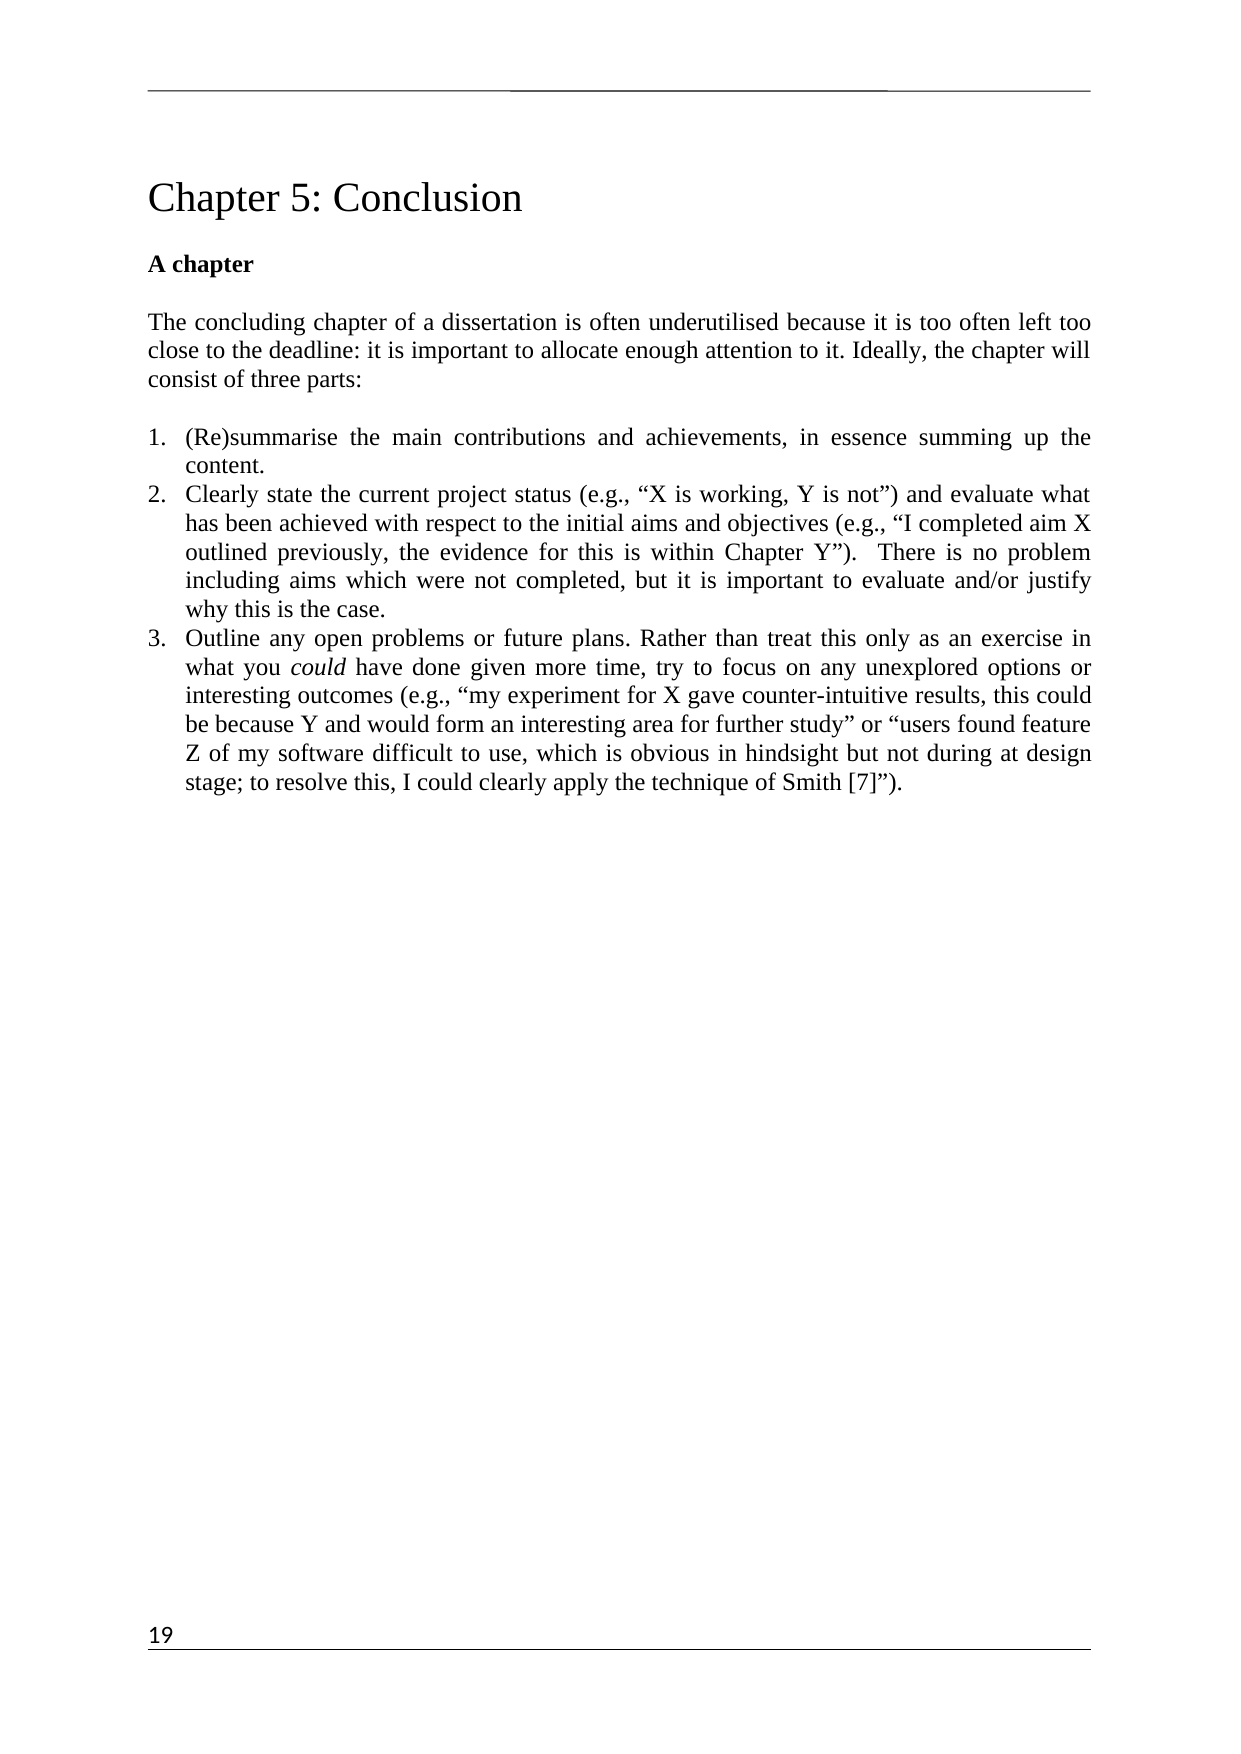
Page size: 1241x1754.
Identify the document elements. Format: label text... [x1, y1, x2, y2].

subtitle Chapter 5: Conclusion [148, 173, 1092, 221]
list Clearly state the current project status (e.g., “X is working, Y is not”) and evaluate what has been achieved with respect to the initial aims and objectives (e.g., “I completed aim X outlined previously, the evidence for this is within Chapter Y”). There is no problem including aims which were not completed, but it is important to evaluate and/or justify why this is the case. [148, 479, 1092, 623]
list Outline any open problems or future plans. Rather than treat this only as an exercise in what you could have done given more time, try to focus on any unexplored options or interesting outcomes (e.g., “my experiment for X gave counter-intuitive results, this could be because Y and would form an interesting area for further study” or “users found feature Z of my software difficult to use, which is obvious in hindsight but not during at design stage; to resolve this, I could clearly apply the technique of Smith [7]”). [148, 623, 1092, 796]
text A chapter [148, 249, 1092, 278]
text The concluding chapter of a dissertation is often underutilised because it is too often left too close to the deadline: it is important to allocate enough attention to it. Ideally, the chapter will consist of three parts: [148, 307, 1092, 393]
list (Re)summarise the main contributions and achievements, in essence summing up the content. [148, 422, 1092, 479]
